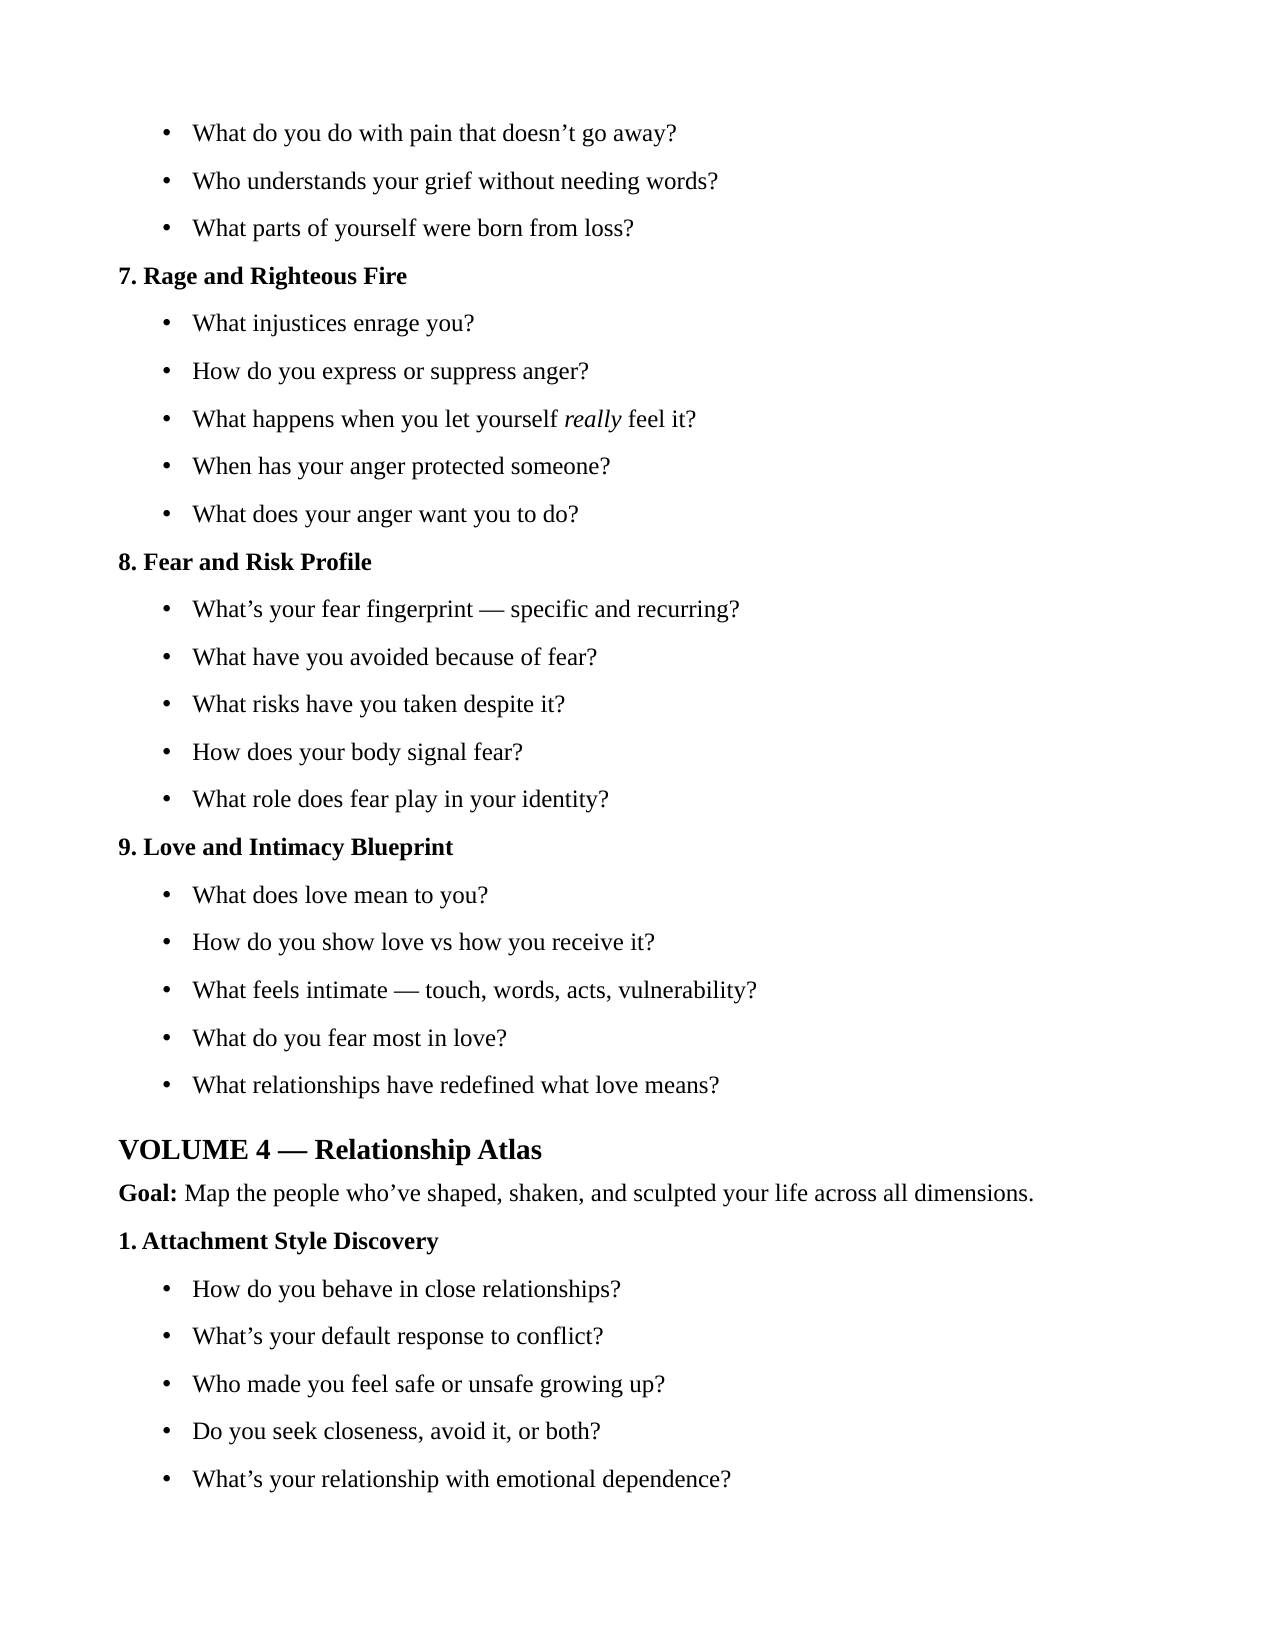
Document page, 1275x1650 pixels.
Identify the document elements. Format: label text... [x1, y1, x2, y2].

list What injustices enrage you? [162, 308, 1157, 337]
list What’s your fear fingerprint — specific and recurring? [162, 594, 1157, 623]
list What have you avoided because of fear? [162, 642, 1157, 671]
list When has your anger protected someone? [162, 451, 1157, 480]
list What does your anger want you to do? [162, 499, 1157, 528]
list What role does fear play in your identity? [162, 784, 1157, 813]
list Who made you feel safe or unsafe growing up? [162, 1369, 1157, 1398]
list What’s your relationship with emotional dependence? [162, 1464, 1157, 1493]
text 7. Rage and Righteous Fire [118, 261, 1157, 290]
list Do you seek closeness, avoid it, or both? [162, 1416, 1157, 1445]
subtitle VOLUME 4 — Relationship Atlas [118, 1132, 1157, 1166]
list What feels intimate — touch, words, acts, vulnerability? [162, 975, 1157, 1004]
list How does your body signal fear? [162, 737, 1157, 766]
list What parts of yourself were born from loss? [162, 213, 1157, 242]
list What relationships have redefined what love means? [162, 1070, 1157, 1099]
list How do you behave in close relationships? [162, 1274, 1157, 1302]
text Goal: Map the people who’ve shaped, shaken, and sculpted your life across all dimensions. [118, 1178, 1157, 1207]
list What’s your default response to conflict? [162, 1321, 1157, 1350]
list What do you do with pain that doesn’t go away? [162, 118, 1157, 147]
list Who understands your grief without needing words? [162, 166, 1157, 194]
text 8. Fear and Risk Profile [118, 547, 1157, 575]
text 9. Love and Intimacy Blueprint [118, 832, 1157, 861]
list How do you express or suppress anger? [162, 356, 1157, 385]
list How do you show love vs how you receive it? [162, 927, 1157, 956]
list What does love mean to you? [162, 880, 1157, 908]
list What happens when you let yourself really feel it? [162, 404, 1157, 432]
list What risks have you taken despite it? [162, 689, 1157, 718]
text 1. Attachment Style Discovery [118, 1226, 1157, 1255]
list What do you fear most in love? [162, 1023, 1157, 1051]
